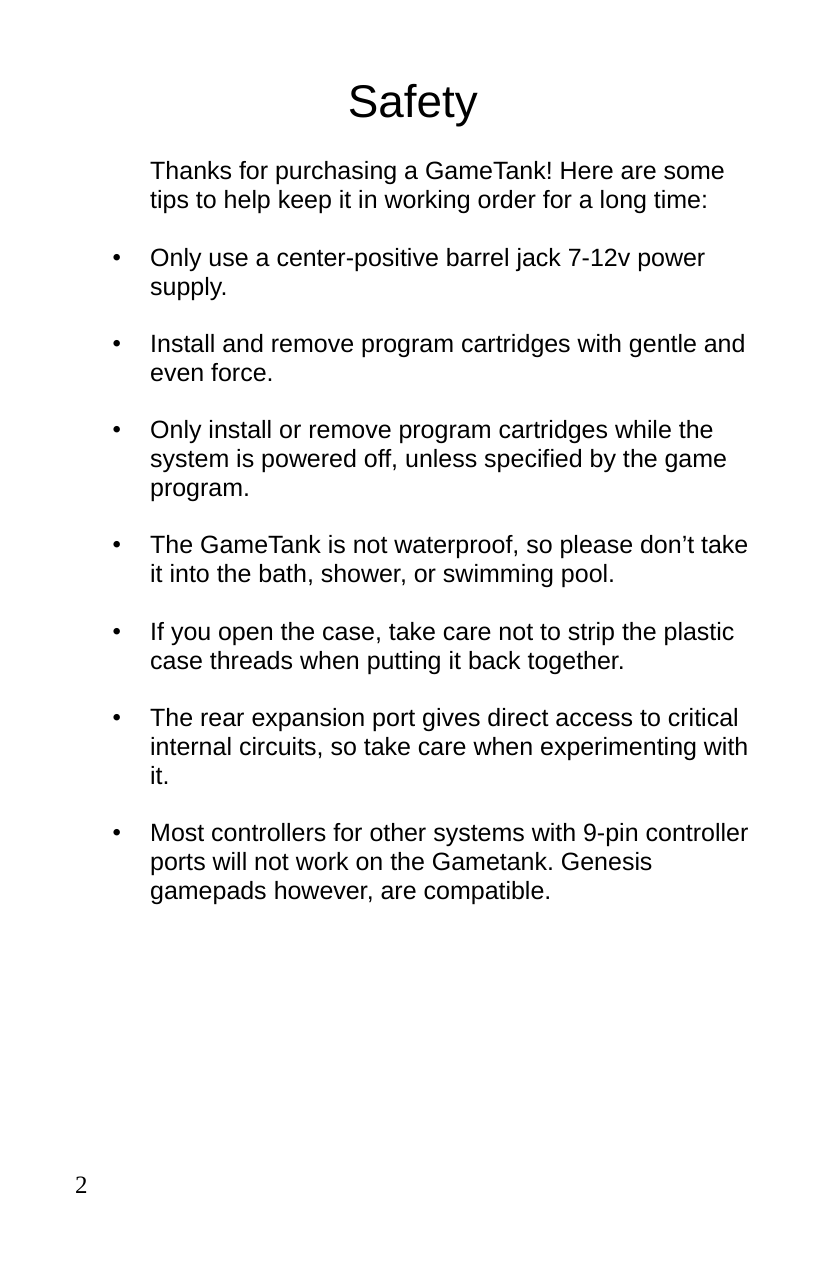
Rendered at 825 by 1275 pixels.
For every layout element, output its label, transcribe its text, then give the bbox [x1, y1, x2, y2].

list Only use a center-positive barrel jack 7-12v power supply. [112, 243, 750, 300]
list If you open the case, take care not to strip the plastic case threads when putting it back together. [112, 617, 750, 674]
list The rear expansion port gives direct access to critical internal circuits, so take care when experimenting with it. [112, 703, 750, 789]
list Thanks for purchasing a GameTank! Here are some tips to help keep it in working order for a long time: [112, 156, 750, 214]
list Only install or remove program cartridges while the system is powered off, unless specified by the game program. [112, 415, 750, 502]
list The GameTank is not waterproof, so please don’t take it into the bath, shower, or swimming pool. [112, 531, 750, 588]
list Most controllers for other systems with 9-pin controller ports will not work on the Gametank. Genesis gamepads however, are compatible. [112, 818, 750, 905]
text Safety [75, 75, 750, 128]
list Install and remove program cartridges with gentle and even force. [112, 329, 750, 387]
